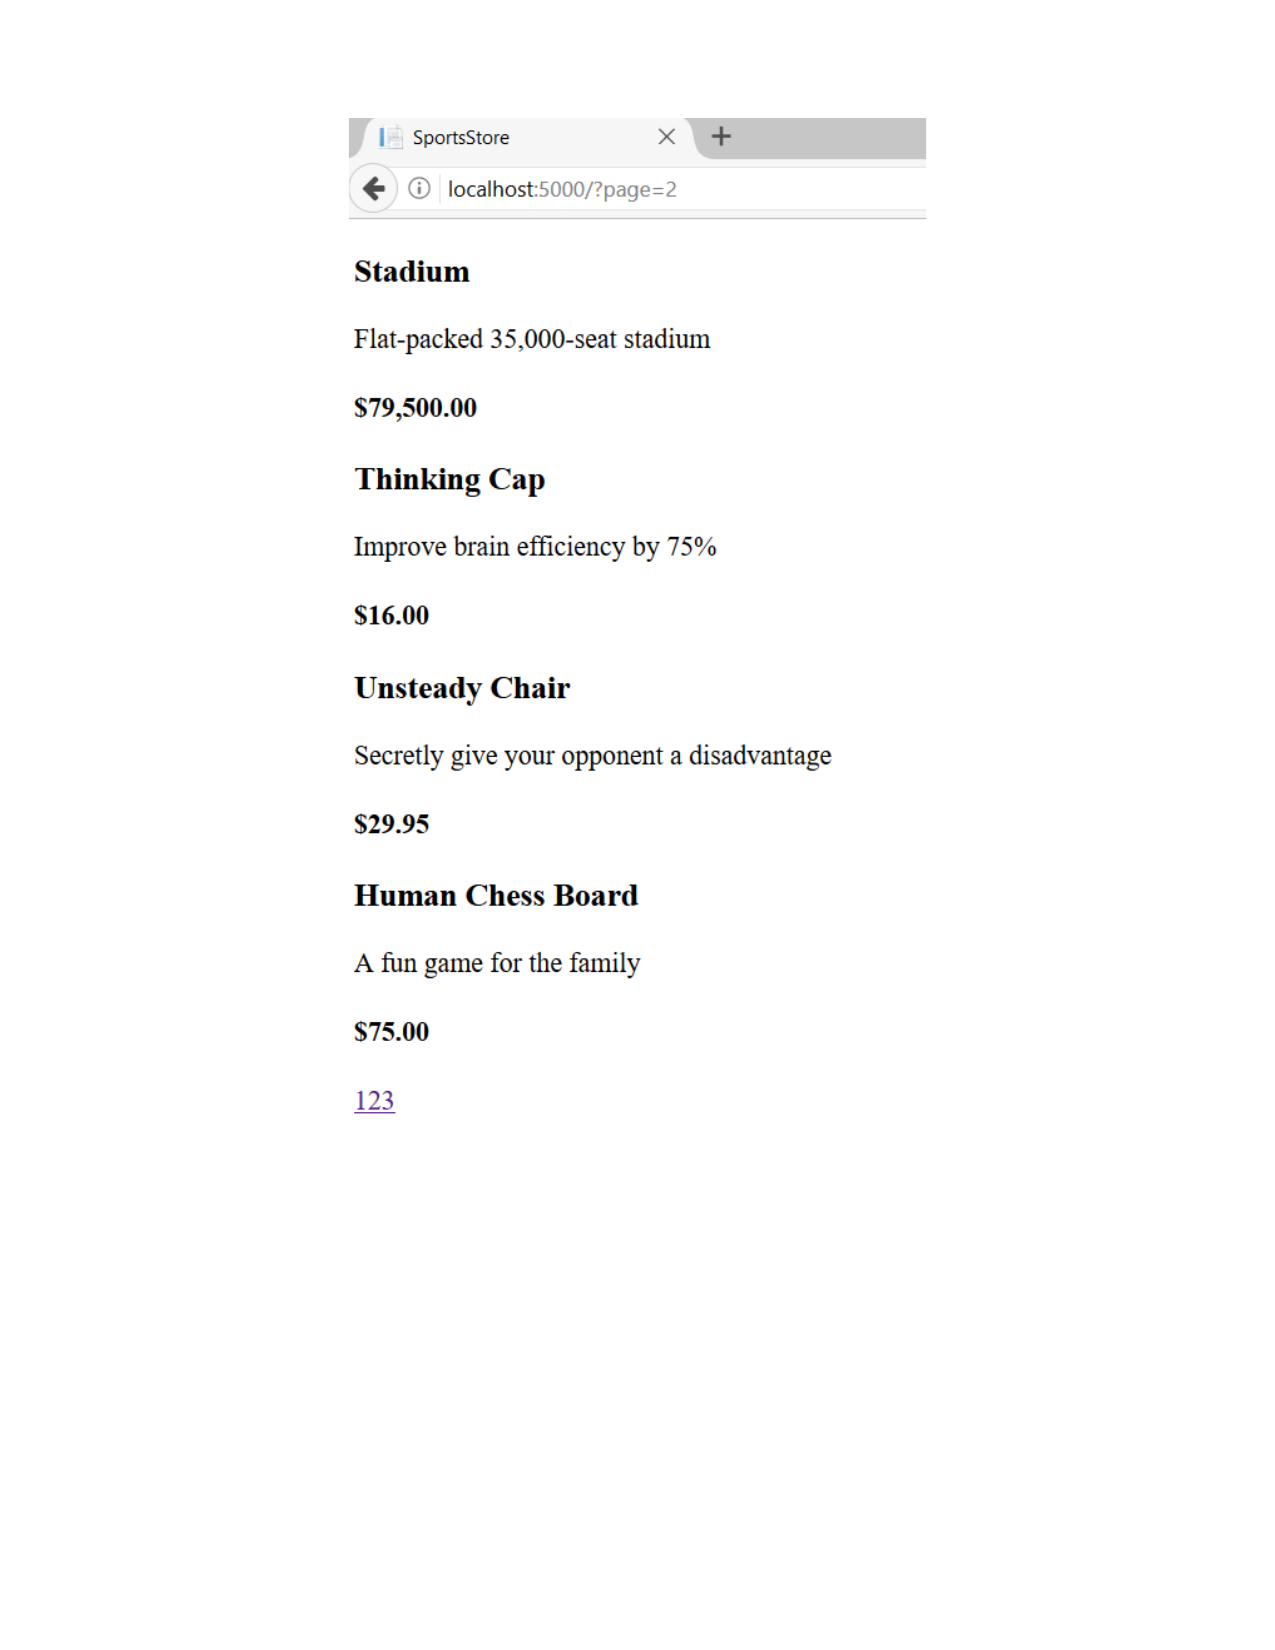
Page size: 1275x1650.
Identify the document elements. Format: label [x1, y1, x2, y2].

picture [348, 118, 927, 1141]
